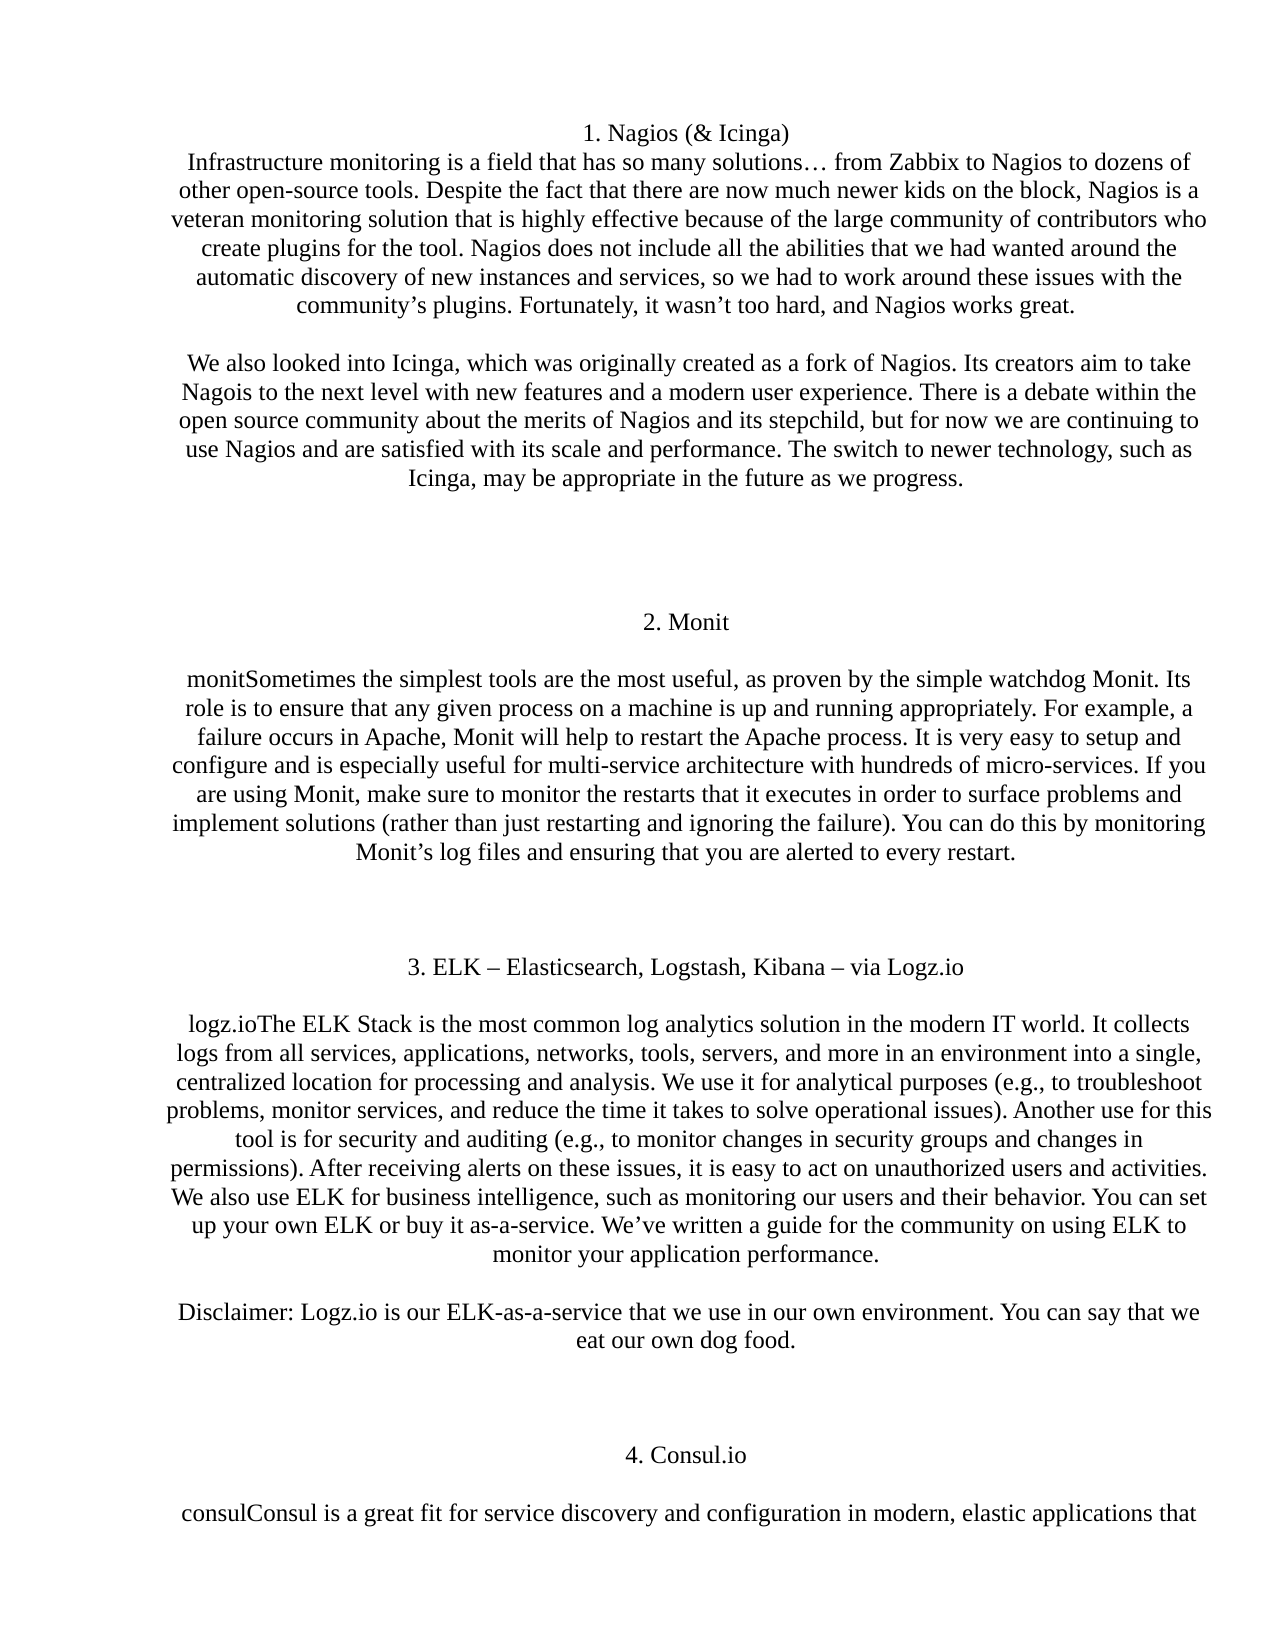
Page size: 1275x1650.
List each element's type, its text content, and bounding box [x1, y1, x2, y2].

text 2. Monit [165, 607, 1213, 636]
text 4. Consul.io [165, 1441, 1213, 1469]
text logz.ioThe ELK Stack is the most common log analytics solution in the modern IT world. It collects logs from all services, applications, networks, tools, servers, and more in an environment into a single, centralized location for processing and analysis. We use it for analytical purposes (e.g., to troubleshoot problems, monitor services, and reduce the time it takes to solve operational issues). Another use for this tool is for security and auditing (e.g., to monitor changes in security groups and changes in permissions). After receiving alerts on these issues, it is easy to act on unauthorized users and activities. We also use ELK for business intelligence, such as monitoring our users and their behavior. You can set up your own ELK or buy it as-a-service. We’ve written a guide for the community on using ELK to monitor your application performance. [165, 1009, 1213, 1268]
text consulConsul is a great fit for service discovery and configuration in modern, elastic applications that [165, 1498, 1213, 1527]
text 3. ELK – Elasticsearch, Logstash, Kibana – via Logz.io [165, 952, 1213, 981]
text We also looked into Icinga, which was originally created as a fork of Nagios. Its creators aim to take Nagois to the next level with new features and a modern user experience. There is a debate within the open source community about the merits of Nagios and its stepchild, but for now we are continuing to use Nagios and are satisfied with its scale and performance. The switch to newer technology, such as Icinga, may be appropriate in the future as we progress. [165, 348, 1213, 492]
text 1. Nagios (& Icinga) [165, 118, 1213, 147]
text Infrastructure monitoring is a field that has so many solutions… from Zabbix to Nagios to dozens of other open-source tools. Despite the fact that there are now much newer kids on the block, Nagios is a veteran monitoring solution that is highly effective because of the large community of contributors who create plugins for the tool. Nagios does not include all the abilities that we had wanted around the automatic discovery of new instances and services, so we had to work around these issues with the community’s plugins. Fortunately, it wasn’t too hard, and Nagios works great. [165, 147, 1213, 319]
text monitSometimes the simplest tools are the most useful, as proven by the simple watchdog Monit. Its role is to ensure that any given process on a machine is up and running appropriately. For example, a failure occurs in Apache, Monit will help to restart the Apache process. It is very easy to setup and configure and is especially useful for multi-service architecture with hundreds of micro-services. If you are using Monit, make sure to monitor the restarts that it executes in order to surface problems and implement solutions (rather than just restarting and ignoring the failure). You can do this by monitoring Monit’s log files and ensuring that you are alerted to every restart. [165, 664, 1213, 866]
text Disclaimer: Logz.io is our ELK-as-a-service that we use in our own environment. You can say that we eat our own dog food. [165, 1297, 1213, 1354]
